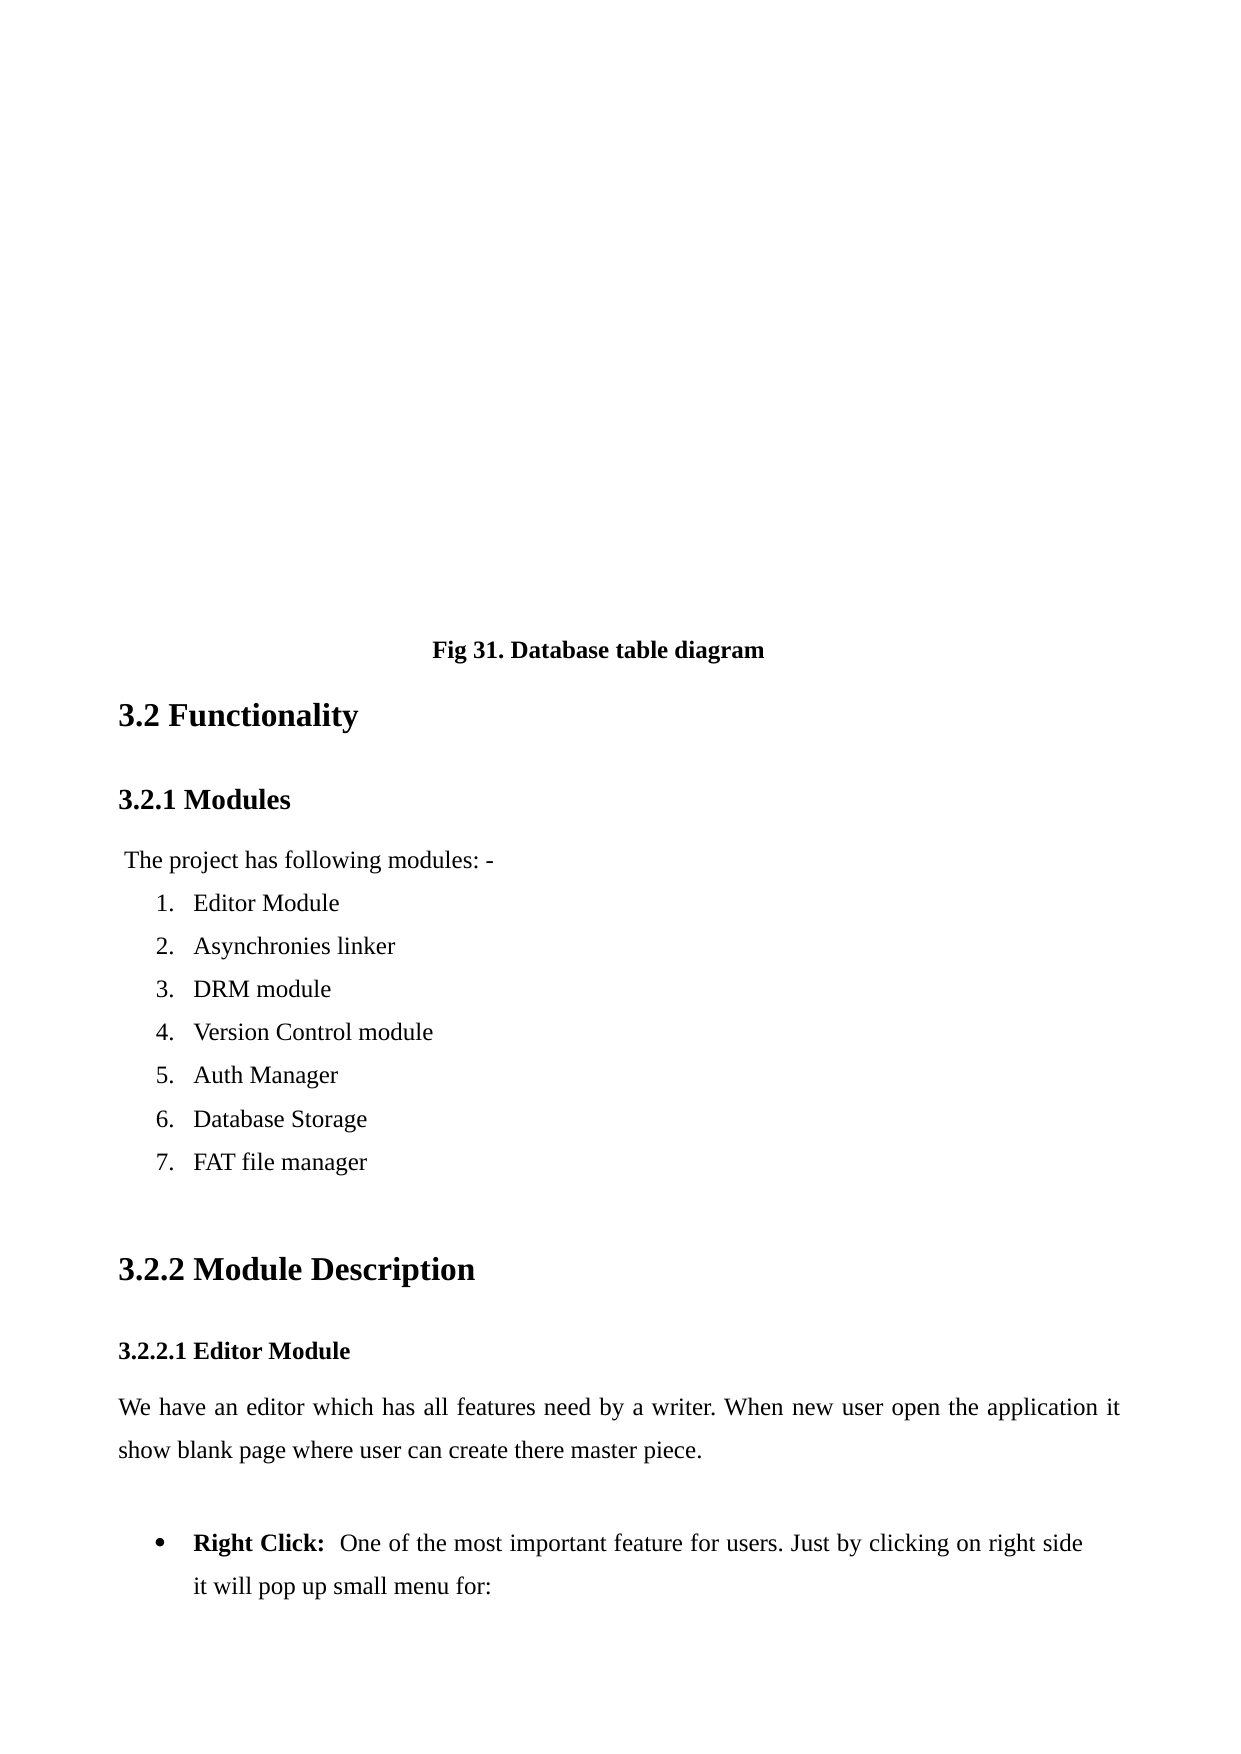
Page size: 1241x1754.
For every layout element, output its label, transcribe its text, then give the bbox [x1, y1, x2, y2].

list Database Storage [156, 1104, 1122, 1132]
list DRM module [156, 974, 1122, 1003]
list Auth Manager [156, 1061, 1122, 1089]
subtitle 3.2.2 Module Description [118, 1250, 1122, 1288]
text The project has following modules: - [118, 845, 1084, 874]
subtitle 3.2.1 Modules [118, 782, 1122, 816]
list Asynchronies linker [156, 931, 1122, 960]
list FAT file manager [156, 1147, 1122, 1176]
list Editor Module [156, 888, 1122, 917]
list Right Click: One of the most important feature for users. Just by clicking on right side it will pop up small menu for: [156, 1528, 1084, 1600]
list Fig 31. Database table diagram [118, 636, 1084, 664]
subtitle 3.2.2.1 Editor Module [118, 1336, 1122, 1365]
text We have an editor which has all features need by a writer. When new user open the application it show blank page where user can create there master piece. [118, 1392, 1122, 1464]
subtitle 3.2 Functionality [118, 695, 1122, 734]
list Version Control module [156, 1017, 1122, 1046]
